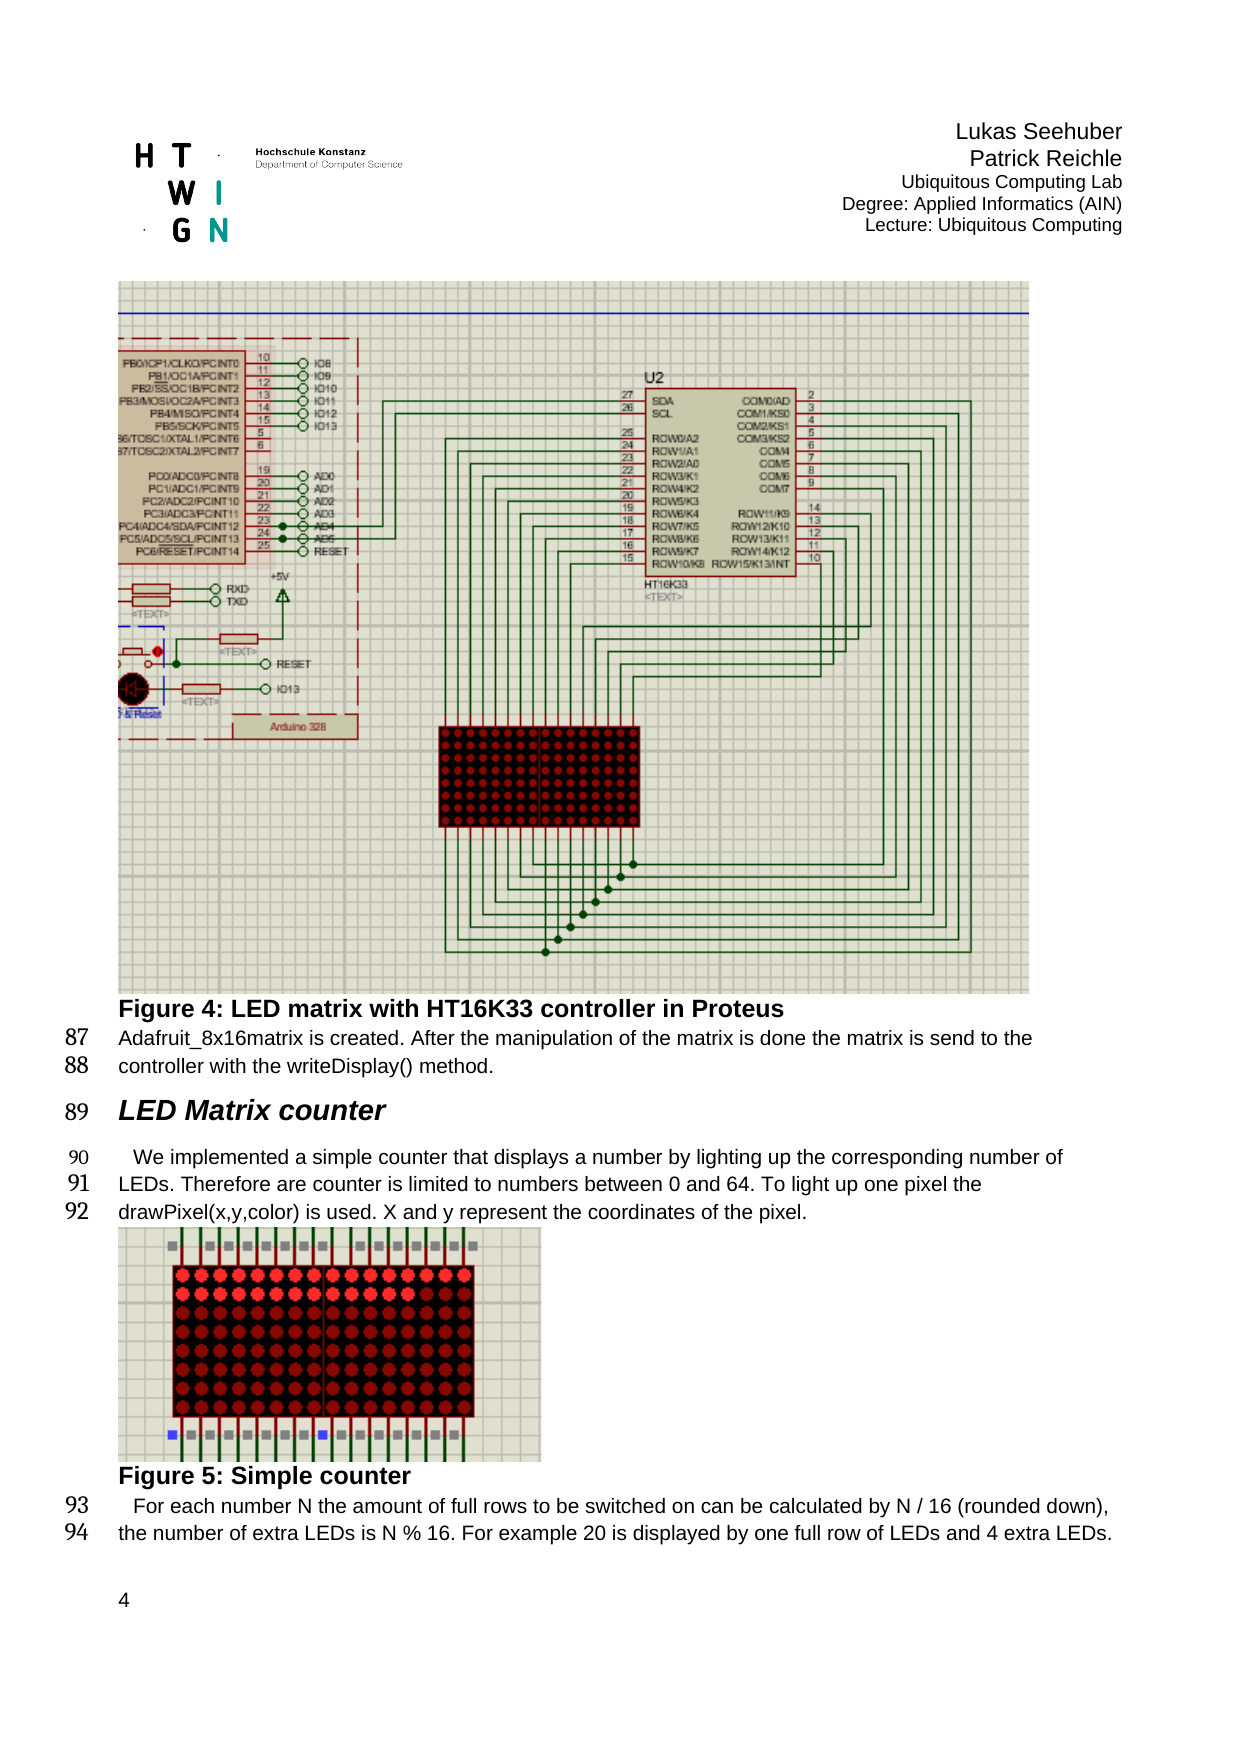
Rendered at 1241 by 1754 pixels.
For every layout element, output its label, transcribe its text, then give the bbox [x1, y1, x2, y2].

picture [118, 1227, 542, 1462]
text Figure 5: Simple counter [118, 1462, 542, 1490]
text We implemented a simple counter that displays a number by lighting up the corresponding number of LEDs. Therefore are counter is limited to numbers between 0 and 64. To light up one pixel the drawPixel(x,y,color) is used. X and y represent the coordinates of the pixel. [118, 1144, 1122, 1223]
picture [107, 118, 479, 267]
text Adafruit_8x16matrix is created. After the manipulation of the matrix is done the matrix is send to the controller with the writeDisplay() method. [118, 281, 1122, 1077]
picture [118, 281, 1030, 994]
text For each number N the amount of full rows to be switched on can be calculated by N / 16 (rounded down), the number of extra LEDs is N % 16. For example 20 is displayed by one full row of LEDs and 4 extra LEDs. [118, 1233, 1122, 1545]
text Figure 4: LED matrix with HT16K33 controller in Proteus [118, 994, 1029, 1022]
subtitle LED Matrix counter [88, 1093, 1142, 1127]
